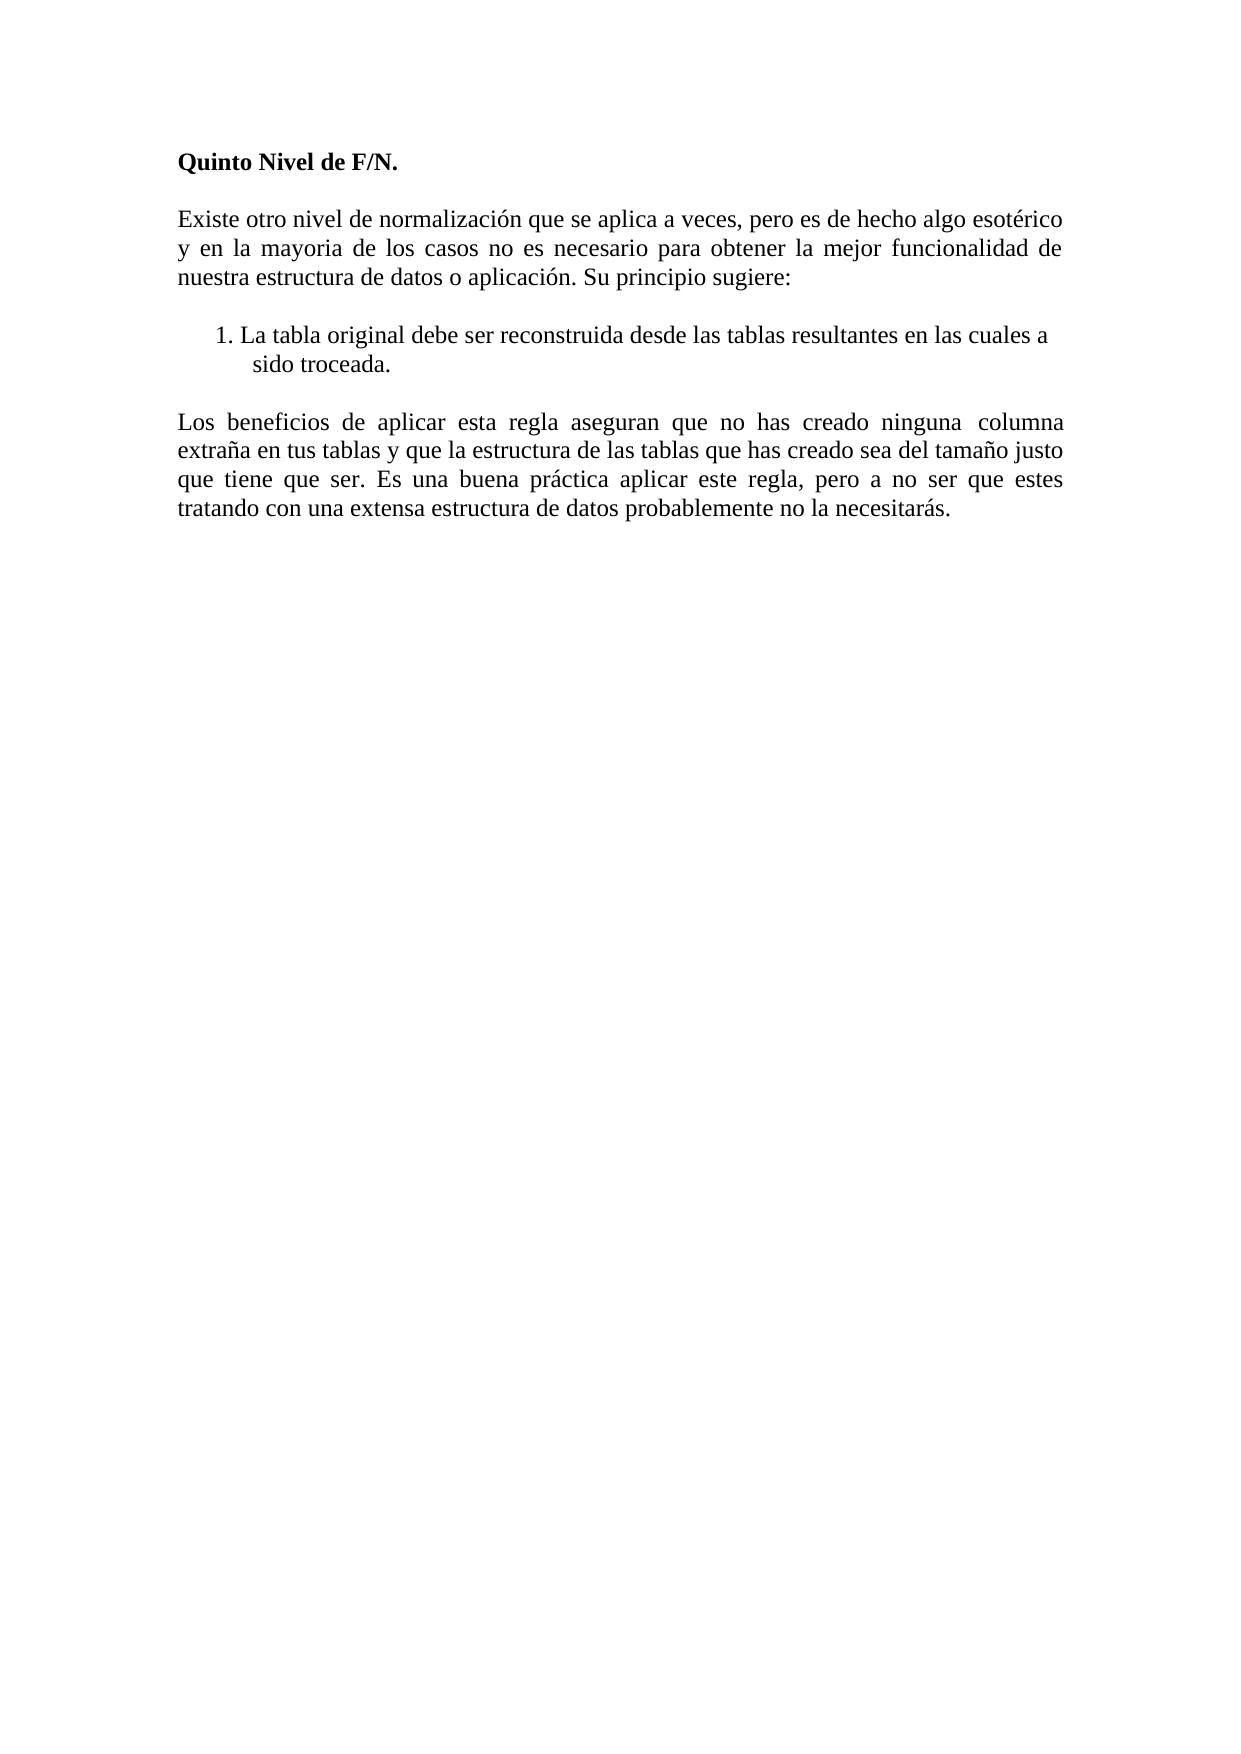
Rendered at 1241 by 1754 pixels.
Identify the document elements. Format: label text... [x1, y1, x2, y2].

text Quinto Nivel de F/N. [177, 147, 1101, 176]
text 1. La tabla original debe ser reconstruida desde las tablas resultantes en las cuales a sido troceada. [215, 320, 1089, 378]
text Existe otro nivel de normalización que se aplica a veces, pero es de hecho algo esotérico y en la mayoria de los casos no es necesario para obtener la mejor funcionalidad de nuestra estructura de datos o aplicación. Su principio sugiere: [177, 204, 1064, 291]
text Los beneficios de aplicar esta regla aseguran que no has creado ninguna columna extraña en tus tablas y que la estructura de las tablas que has creado sea del tamaño justo que tiene que ser. Es una buena práctica aplicar este regla, pero a no ser que estes tratando con una extensa estructura de datos probablemente no la necesitarás. [177, 407, 1064, 522]
